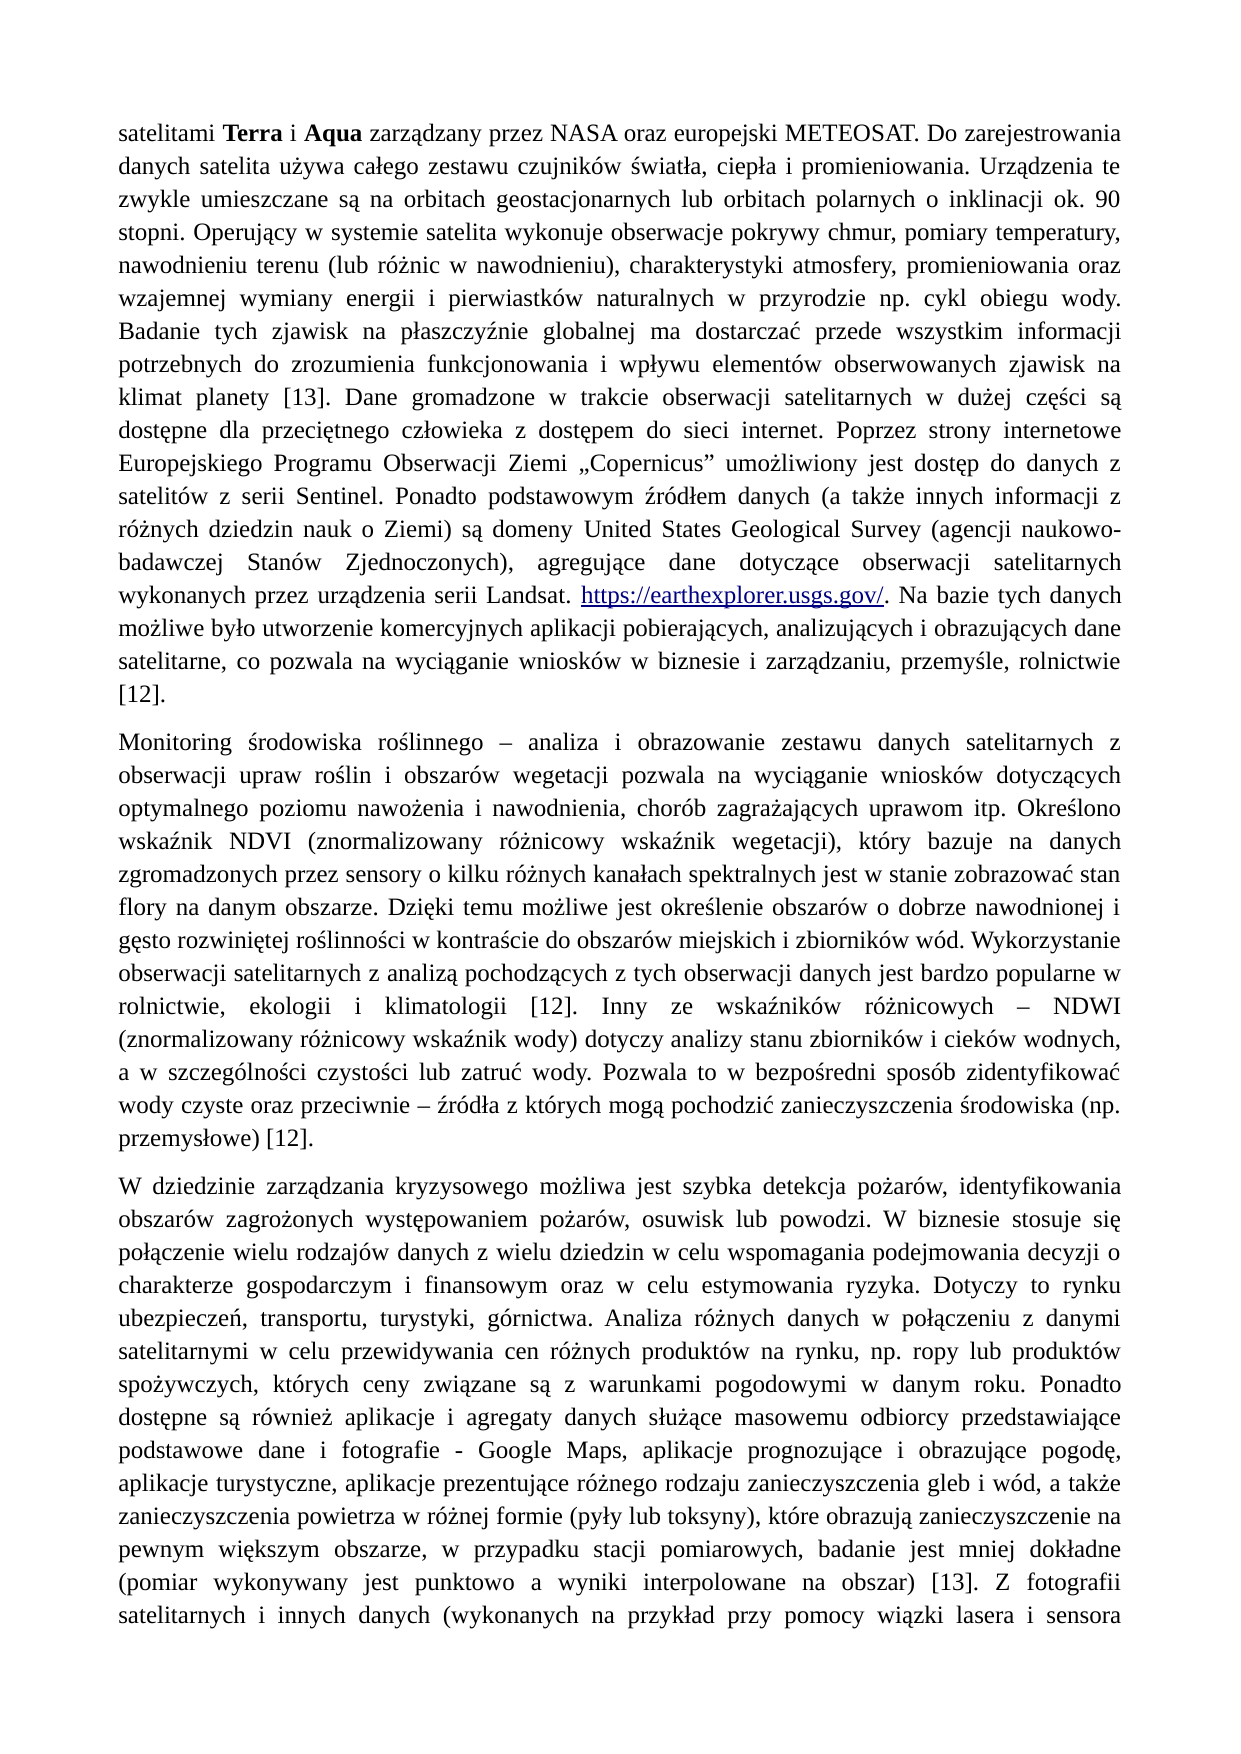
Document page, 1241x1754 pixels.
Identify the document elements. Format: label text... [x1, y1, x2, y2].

text W dziedzinie zarządzania kryzysowego możliwa jest szybka detekcja pożarów, identyfikowania obszarów zagrożonych występowaniem pożarów, osuwisk lub powodzi. W biznesie stosuje się połączenie wielu rodzajów danych z wielu dziedzin w celu wspomagania podejmowania decyzji o charakterze gospodarczym i finansowym oraz w celu estymowania ryzyka. Dotyczy to rynku ubezpieczeń, transportu, turystyki, górnictwa. Analiza różnych danych w połączeniu z danymi satelitarnymi w celu przewidywania cen różnych produktów na rynku, np. ropy lub produktów spożywczych, których ceny związane są z warunkami pogodowymi w danym roku. Ponadto dostępne są również aplikacje i agregaty danych służące masowemu odbiorcy przedstawiające podstawowe dane i fotografie - Google Maps, aplikacje prognozujące i obrazujące pogodę, aplikacje turystyczne, aplikacje prezentujące różnego rodzaju zanieczyszczenia gleb i wód, a także zanieczyszczenia powietrza w różnej formie (pyły lub toksyny), które obrazują zanieczyszczenie na pewnym większym obszarze, w przypadku stacji pomiarowych, badanie jest mniej dokładne (pomiar wykonywany jest punktowo a wyniki interpolowane na obszar) [13]. Z fotografii satelitarnych i innych danych (wykonanych na przykład przy pomocy wiązki lasera i sensora [118, 1171, 1122, 1629]
text Monitoring środowiska roślinnego – analiza i obrazowanie zestawu danych satelitarnych z obserwacji upraw roślin i obszarów wegetacji pozwala na wyciąganie wniosków dotyczących optymalnego poziomu nawożenia i nawodnienia, chorób zagrażających uprawom itp. Określono wskaźnik NDVI (znormalizowany różnicowy wskaźnik wegetacji), który bazuje na danych zgromadzonych przez sensory o kilku różnych kanałach spektralnych jest w stanie zobrazować stan flory na danym obszarze. Dzięki temu możliwe jest określenie obszarów o dobrze nawodnionej i gęsto rozwiniętej roślinności w kontraście do obszarów miejskich i zbiorników wód. Wykorzystanie obserwacji satelitarnych z analizą pochodzących z tych obserwacji danych jest bardzo popularne w rolnictwie, ekologii i klimatologii [12]. Inny ze wskaźników różnicowych – NDWI (znormalizowany różnicowy wskaźnik wody) dotyczy analizy stanu zbiorników i cieków wodnych, a w szczególności czystości lub zatruć wody. Pozwala to w bezpośredni sposób zidentyfikować wody czyste oraz przeciwnie – źródła z których mogą pochodzić zanieczyszczenia środowiska (np. przemysłowe) [12]. [118, 727, 1122, 1152]
text satelitami Terra i Aqua zarządzany przez NASA oraz europejski METEOSAT. Do zarejestrowania danych satelita używa całego zestawu czujników światła, ciepła i promieniowania. Urządzenia te zwykle umieszczane są na orbitach geostacjonarnych lub orbitach polarnych o inklinacji ok. 90 stopni. Operujący w systemie satelita wykonuje obserwacje pokrywy chmur, pomiary temperatury, nawodnieniu terenu (lub różnic w nawodnieniu), charakterystyki atmosfery, promieniowania oraz wzajemnej wymiany energii i pierwiastków naturalnych w przyrodzie np. cykl obiegu wody. Badanie tych zjawisk na płaszczyźnie globalnej ma dostarczać przede wszystkim informacji potrzebnych do zrozumienia funkcjonowania i wpływu elementów obserwowanych zjawisk na klimat planety [13]. Dane gromadzone w trakcie obserwacji satelitarnych w dużej części są dostępne dla przeciętnego człowieka z dostępem do sieci internet. Poprzez strony internetowe Europejskiego Programu Obserwacji Ziemi „Copernicus” umożliwiony jest dostęp do danych z satelitów z serii Sentinel. Ponadto podstawowym źródłem danych (a także innych informacji z różnych dziedzin nauk o Ziemi) są domeny United States Geological Survey (agencji naukowo-badawczej Stanów Zjednoczonych), agregujące dane dotyczące obserwacji satelitarnych wykonanych przez urządzenia serii Landsat. https://earthexplorer.usgs.gov/. Na bazie tych danych możliwe było utworzenie komercyjnych aplikacji pobierających, analizujących i obrazujących dane satelitarne, co pozwala na wyciąganie wniosków w biznesie i zarządzaniu, przemyśle, rolnictwie [12]. [118, 118, 1122, 708]
